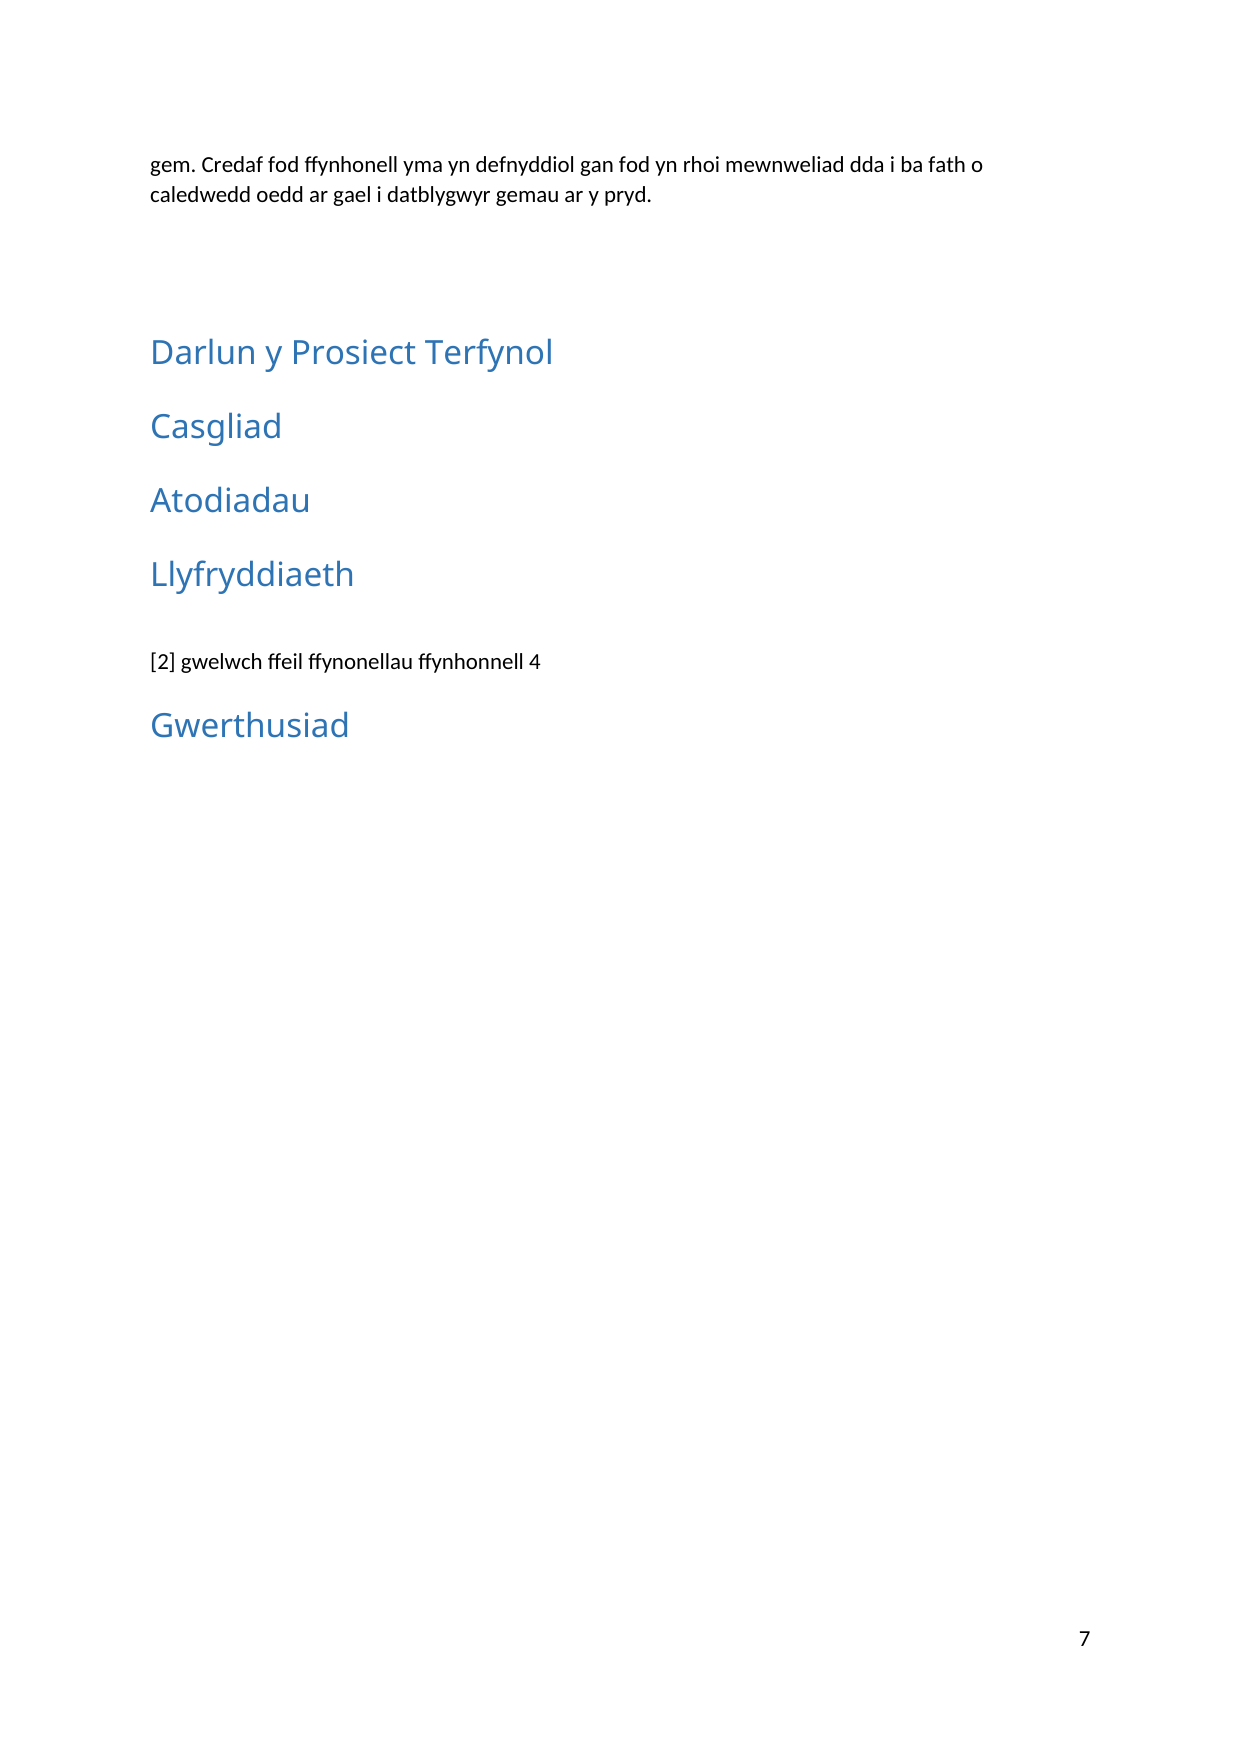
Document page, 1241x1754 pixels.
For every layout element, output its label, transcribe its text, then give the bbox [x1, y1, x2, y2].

text [2] gwelwch ffeil ffynonellau ffynhonnell 4 [150, 647, 1090, 675]
subtitle Atodiadau [150, 477, 1090, 522]
text gem. Credaf fod ffynhonell yma yn defnyddiol gan fod yn rhoi mewnweliad dda i ba fath o caledwedd oedd ar gael i datblygwyr gemau ar y pryd. [150, 150, 1090, 208]
subtitle Darlun y Prosiect Terfynol [150, 329, 1090, 374]
subtitle Gwerthusiad [150, 702, 1090, 747]
subtitle Casgliad [150, 403, 1090, 448]
subtitle Llyfryddiaeth [150, 551, 1090, 596]
